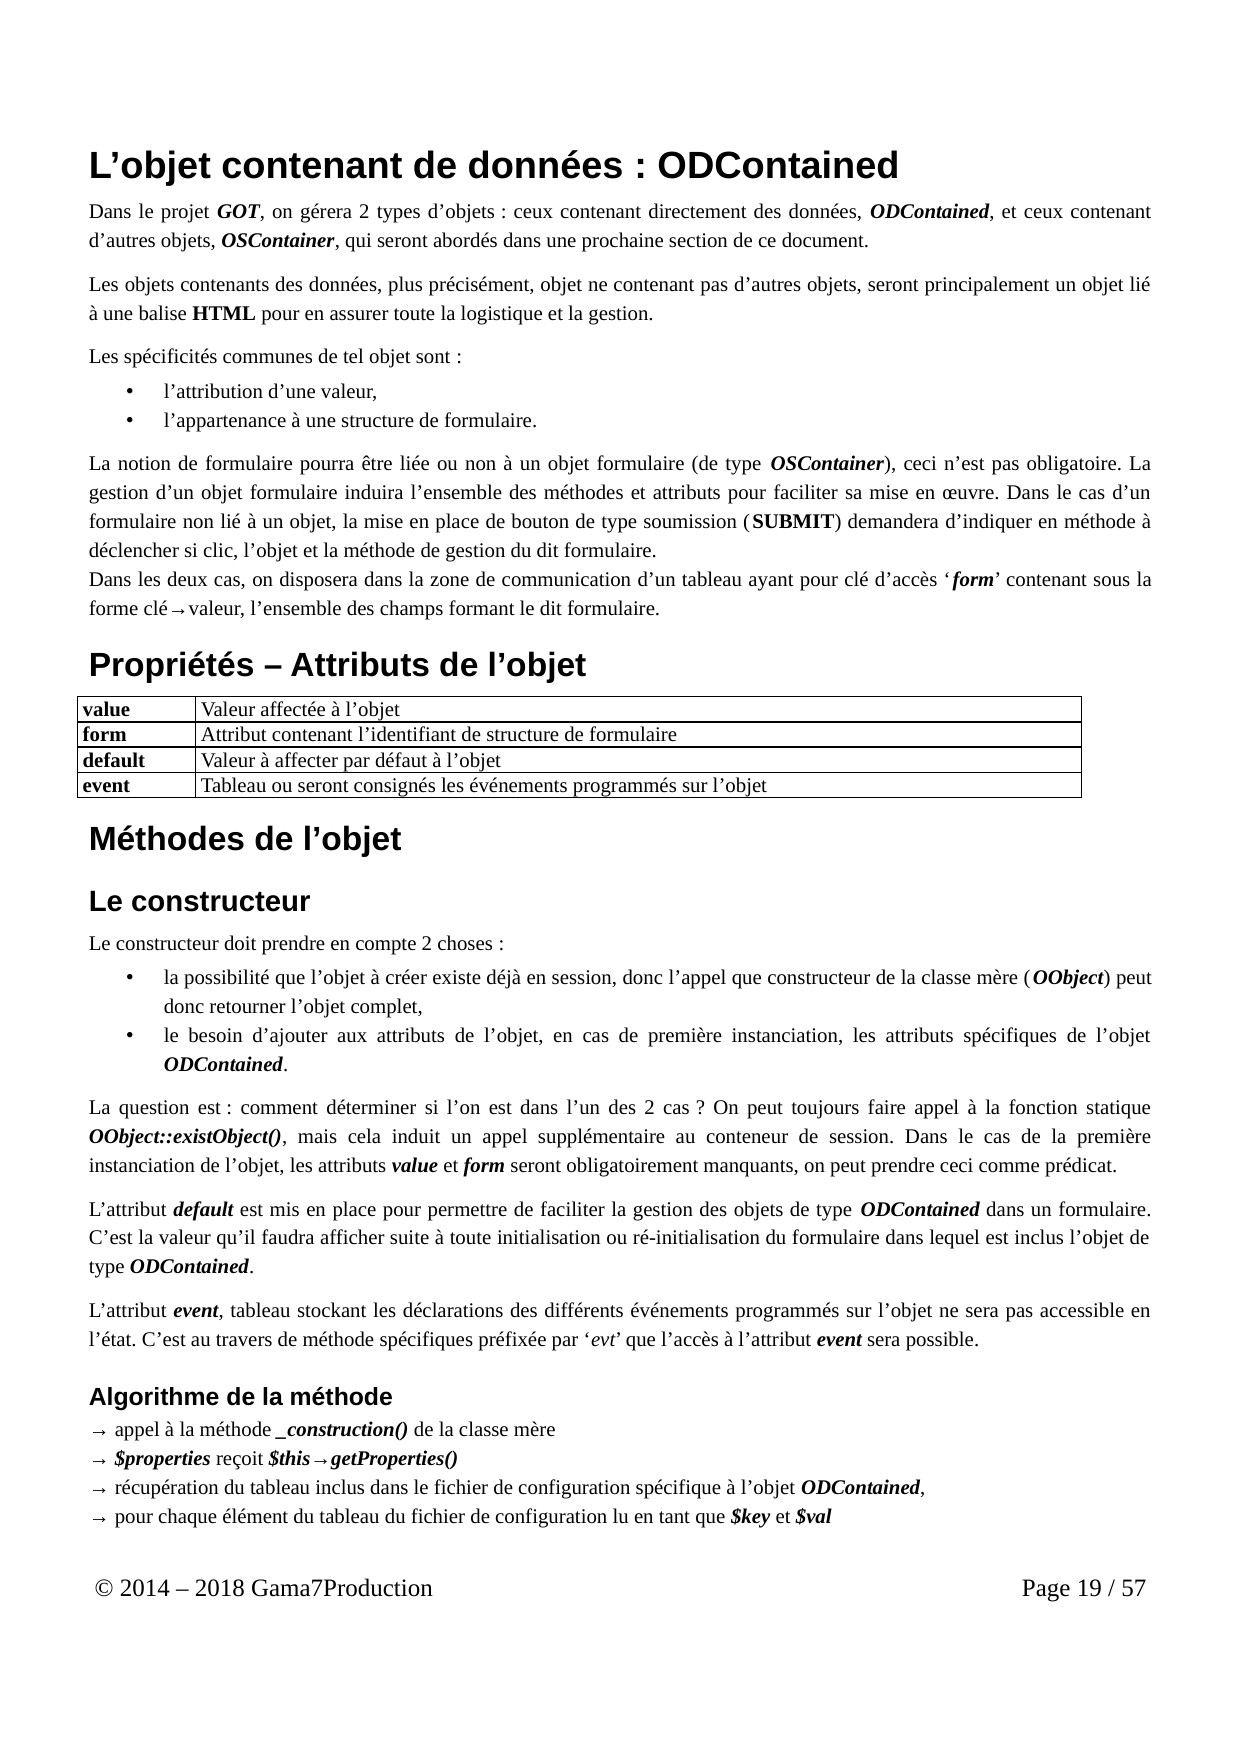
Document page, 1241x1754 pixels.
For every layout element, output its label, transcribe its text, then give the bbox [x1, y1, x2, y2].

subtitle Algorithme de la méthode [88, 1382, 1152, 1411]
subtitle Méthodes de l’objet [88, 818, 1152, 857]
table_cell event [78, 773, 195, 797]
table_header value [78, 697, 195, 721]
text L’attribut default est mis en place pour permettre de faciliter la gestion des objets de type ODContained dans un formulaire. C’est la valeur qu’il faudra afficher suite à toute initialisation ou ré-initialisation du formulaire dans lequel est inclus l’objet de type ODContained. [88, 1196, 1152, 1278]
text Dans le projet GOT, on gérera 2 types d’objets : ceux contenant directement des données, ODContained, et ceux contenant d’autres objets, OSContainer, qui seront abordés dans une prochaine section de ce document. [88, 199, 1152, 252]
text La notion de formulaire pourra être liée ou non à un objet formulaire (de type OSContainer), ceci n’est pas obligatoire. La gestion d’un objet formulaire induira l’ensemble des méthodes et attributs pour faciliter sa mise en œuvre. Dans le cas d’un formulaire non lié à un objet, la mise en place de bouton de type soumission (SUBMIT) demandera d’indiquer en méthode à déclencher si clic, l’objet et la méthode de gestion du dit formulaire. [88, 451, 1152, 562]
text → pour chaque élément du tableau du fichier de configuration lu en tant que $key et $val [88, 1504, 1152, 1528]
subtitle L’objet contenant de données : ODContained [88, 143, 1152, 187]
table_cell Valeur à affecter par défaut à l’objet [196, 748, 1081, 772]
text L’attribut event, tableau stockant les déclarations des différents événements programmés sur l’objet ne sera pas accessible en l’état. C’est au travers de méthode spécifiques préfixée par ‘evt’ que l’accès à l’attribut event sera possible. [88, 1298, 1152, 1351]
text Dans les deux cas, on disposera dans la zone de communication d’un tableau ayant pour clé d’accès ‘form’ contenant sous la forme clé→valeur, l’ensemble des champs formant le dit formulaire. [88, 567, 1152, 619]
text Les spécificités communes de tel objet sont : [88, 344, 1152, 368]
text → appel à la méthode _construction() de la classe mère [88, 1417, 1152, 1441]
list le besoin d’ajouter aux attributs de l’objet, en cas de première instanciation, les attributs spécifiques de l’objet ODContained. [126, 1023, 1152, 1076]
table_cell default [78, 748, 195, 772]
text Les objets contenants des données, plus précisément, objet ne contenant pas d’autres objets, seront principalement un objet lié à une balise HTML pour en assurer toute la logistique et la gestion. [88, 272, 1152, 324]
text → $properties reçoit $this→getProperties() [88, 1446, 1152, 1470]
subtitle Le constructeur [88, 884, 1152, 918]
table_cell form [78, 723, 195, 746]
subtitle Propriétés – Attributs de l’objet [88, 645, 1152, 684]
table_header Valeur affectée à l’objet [196, 697, 1081, 721]
text Le constructeur doit prendre en compte 2 choses : [88, 931, 1152, 954]
table_cell Attribut contenant l’identifiant de structure de formulaire [196, 723, 1081, 746]
text La question est : comment déterminer si l’on est dans l’un des 2 cas ? On peut toujours faire appel à la fonction statique OObject::existObject(), mais cela induit un appel supplémentaire au conteneur de session. Dans le cas de la première instanciation de l’objet, les attributs value et form seront obligatoirement manquants, on peut prendre ceci comme prédicat. [88, 1095, 1152, 1177]
list l’appartenance à une structure de formulaire. [126, 407, 1152, 432]
list l’attribution d’une valeur, [126, 379, 1152, 403]
list la possibilité que l’objet à créer existe déjà en session, donc l’appel que constructeur de la classe mère (OObject) peut donc retourner l’objet complet, [126, 965, 1152, 1018]
text → récupération du tableau inclus dans le fichier de configuration spécifique à l’objet ODContained, [88, 1475, 1152, 1499]
table_cell Tableau ou seront consignés les événements programmés sur l’objet [196, 773, 1081, 797]
